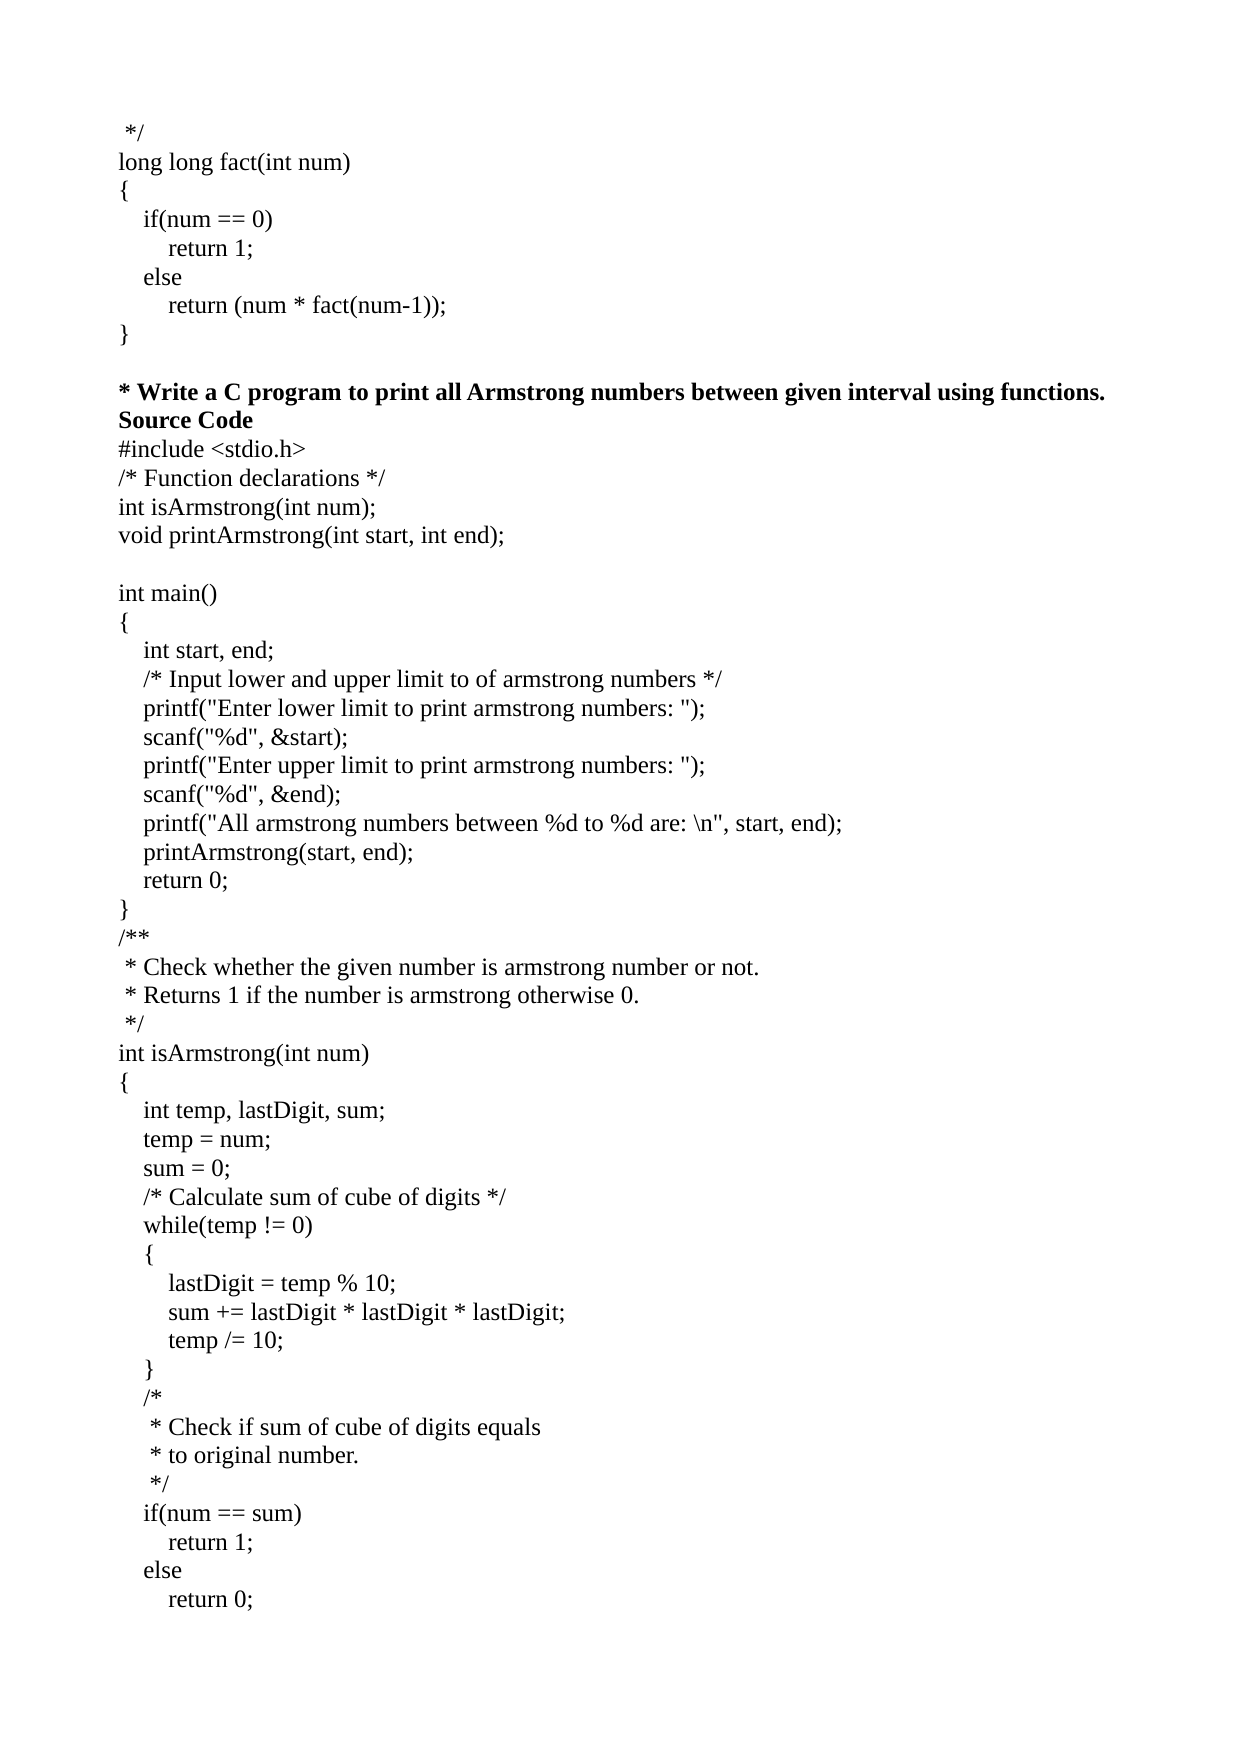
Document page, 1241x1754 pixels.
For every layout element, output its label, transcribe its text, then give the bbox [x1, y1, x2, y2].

text lastDigit = temp % 10; [118, 1268, 1122, 1297]
text return 0; [118, 866, 1122, 894]
text */ [118, 1469, 1122, 1498]
text { [118, 607, 1122, 636]
text { [118, 1067, 1122, 1096]
text } [118, 319, 1122, 348]
text * Check if sum of cube of digits equals [118, 1412, 1122, 1441]
text int temp, lastDigit, sum; [118, 1096, 1122, 1124]
text int isArmstrong(int num) [118, 1038, 1122, 1067]
text * Write a C program to print all Armstrong numbers between given interval using functions. [118, 377, 1122, 406]
text scanf("%d", &start); [118, 722, 1122, 751]
text */ [118, 1009, 1122, 1038]
text if(num == 0) [118, 204, 1122, 233]
text printf("Enter upper limit to print armstrong numbers: "); [118, 751, 1122, 779]
text while(temp != 0) [118, 1211, 1122, 1239]
text void printArmstrong(int start, int end); [118, 521, 1122, 549]
text else [118, 262, 1122, 291]
text temp /= 10; [118, 1326, 1122, 1354]
text /** [118, 923, 1122, 952]
text /* Function declarations */ [118, 463, 1122, 492]
text int isArmstrong(int num); [118, 492, 1122, 521]
text /* Calculate sum of cube of digits */ [118, 1182, 1122, 1211]
text } [118, 894, 1122, 923]
text long long fact(int num) [118, 147, 1122, 176]
text * Returns 1 if the number is armstrong otherwise 0. [118, 981, 1122, 1009]
text printf("All armstrong numbers between %d to %d are: \n", start, end); [118, 808, 1122, 837]
text /* [118, 1383, 1122, 1412]
text Source Code [118, 406, 1122, 434]
text /* Input lower and upper limit to of armstrong numbers */ [118, 664, 1122, 693]
text if(num == sum) [118, 1498, 1122, 1527]
text { [118, 1239, 1122, 1268]
text return 1; [118, 1527, 1122, 1556]
text * to original number. [118, 1441, 1122, 1469]
text { [118, 176, 1122, 204]
text * Check whether the given number is armstrong number or not. [118, 952, 1122, 981]
text else [118, 1556, 1122, 1584]
text scanf("%d", &end); [118, 779, 1122, 808]
text sum = 0; [118, 1153, 1122, 1182]
text int main() [118, 578, 1122, 607]
text printf("Enter lower limit to print armstrong numbers: "); [118, 693, 1122, 722]
text return 0; [118, 1584, 1122, 1613]
text return 1; [118, 233, 1122, 262]
text int start, end; [118, 636, 1122, 664]
text sum += lastDigit * lastDigit * lastDigit; [118, 1297, 1122, 1326]
text return (num * fact(num-1)); [118, 291, 1122, 319]
text printArmstrong(start, end); [118, 837, 1122, 866]
text */ [118, 118, 1122, 147]
text temp = num; [118, 1124, 1122, 1153]
text } [118, 1354, 1122, 1383]
text #include <stdio.h> [118, 434, 1122, 463]
